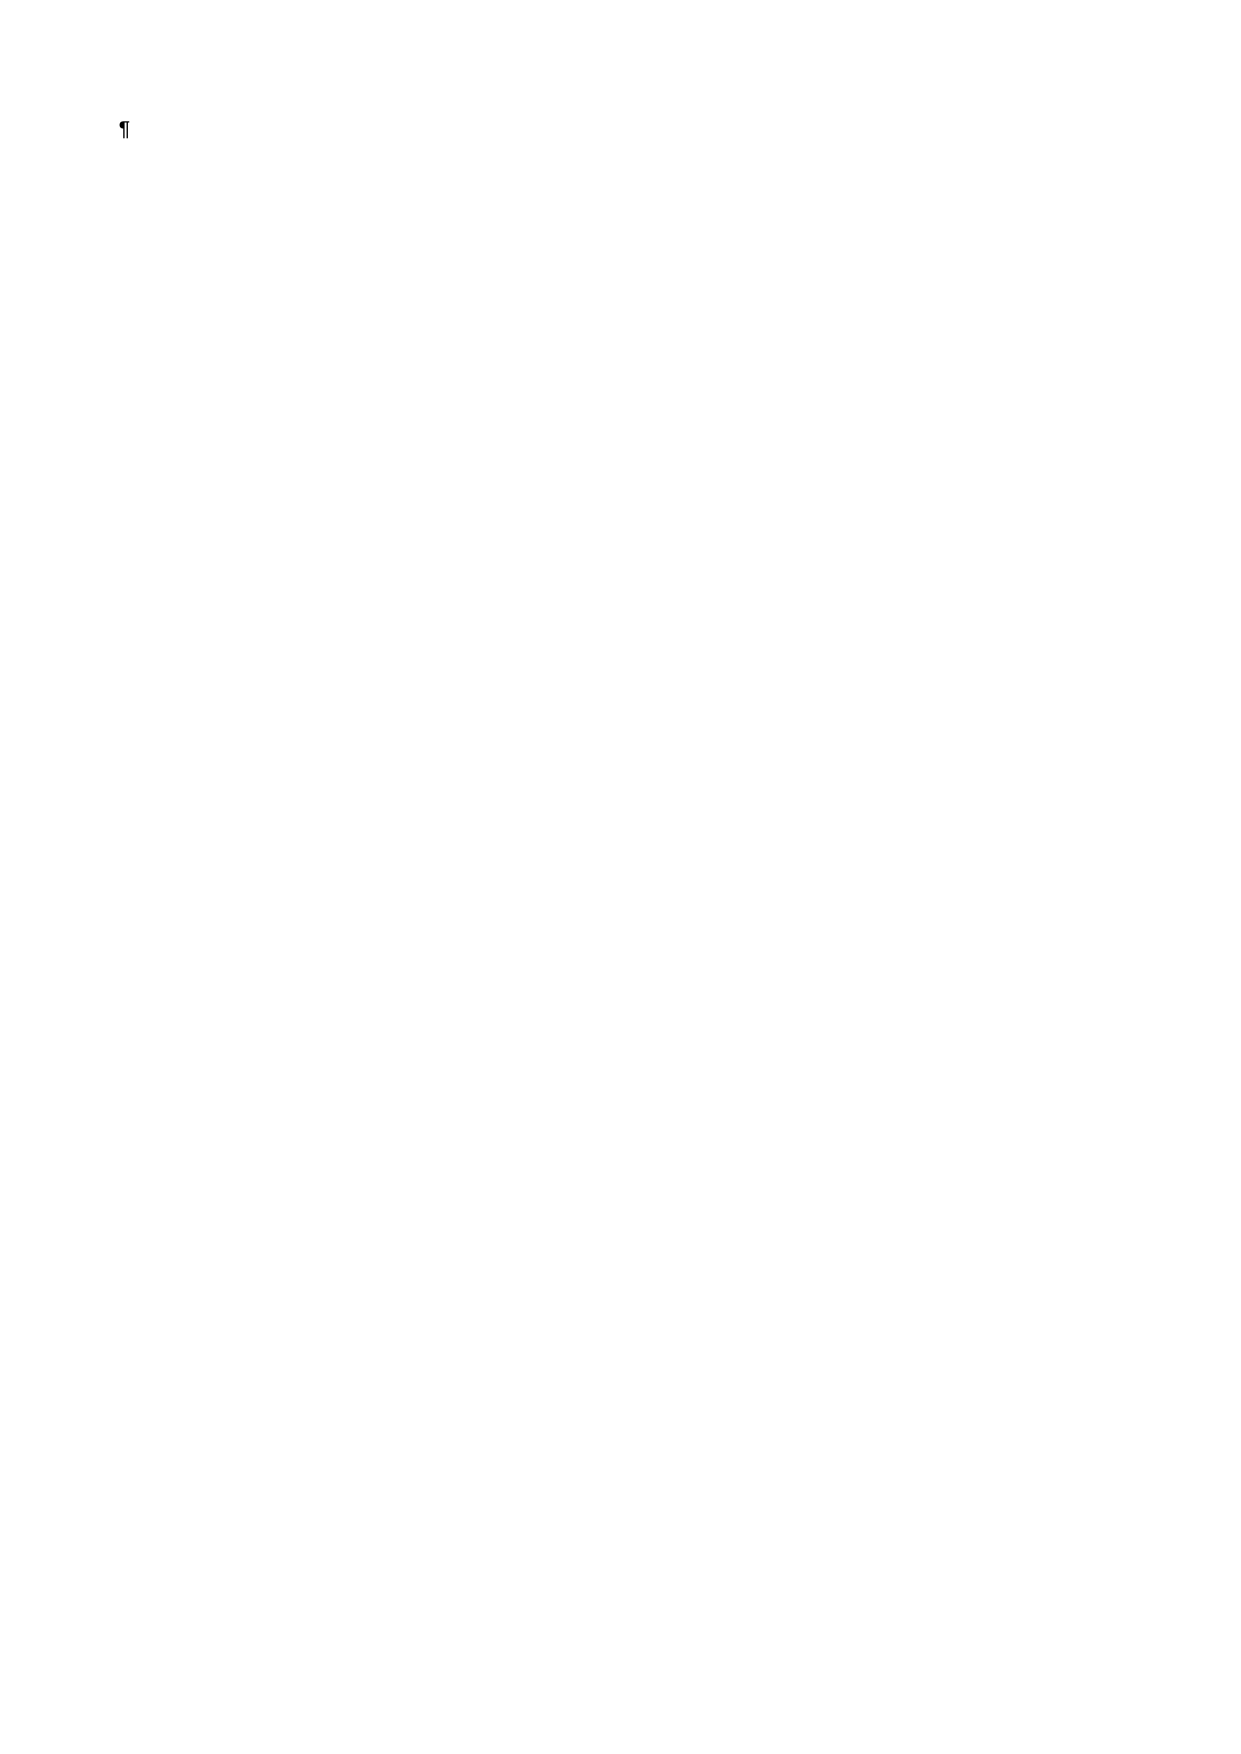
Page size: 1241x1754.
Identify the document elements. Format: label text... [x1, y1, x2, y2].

text ¶ [118, 118, 1122, 142]
